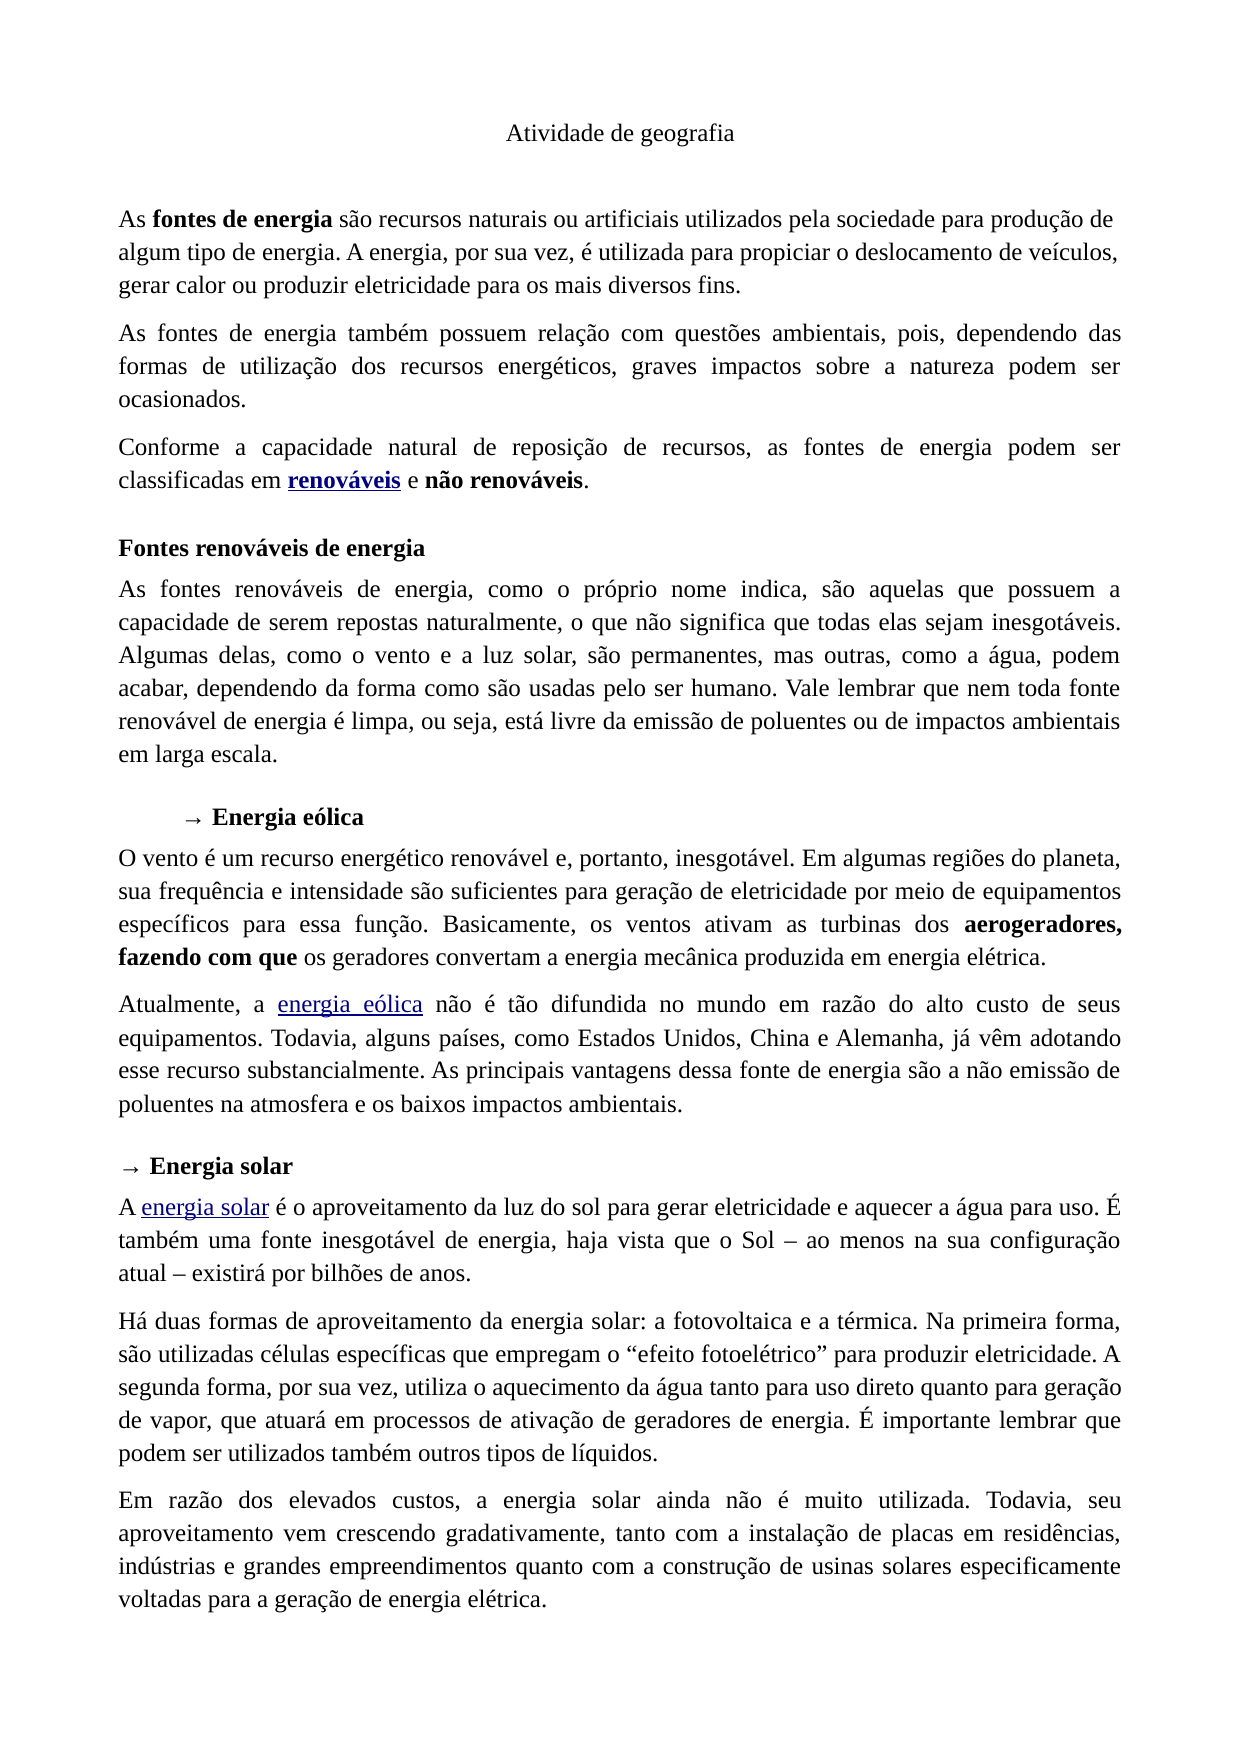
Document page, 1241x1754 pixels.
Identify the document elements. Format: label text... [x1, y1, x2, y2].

text As fontes renováveis de energia, como o próprio nome indica, são aquelas que possuem a capacidade de serem repostas naturalmente, o que não significa que todas elas sejam inesgotáveis. Algumas delas, como o vento e a luz solar, são permanentes, mas outras, como a água, podem acabar, dependendo da forma como são usadas pelo ser humano. Vale lembrar que nem toda fonte renovável de energia é limpa, ou seja, está livre da emissão de poluentes ou de impactos ambientais em larga escala. [118, 574, 1122, 768]
text Conforme a capacidade natural de reposição de recursos, as fontes de energia podem ser classificadas em renováveis e não renováveis. [118, 432, 1122, 493]
text Atividade de geografia [118, 118, 1122, 147]
text Há duas formas de aproveitamento da energia solar: a fotovoltaica e a térmica. Na primeira forma, são utilizadas células específicas que empregam o “efeito fotoelétrico” para produzir eletricidade. A segunda forma, por sua vez, utiliza o aquecimento da água tanto para uso direto quanto para geração de vapor, que atuará em processos de ativação de geradores de energia. É importante lembrar que podem ser utilizados também outros tipos de líquidos. [118, 1306, 1122, 1467]
text As fontes de energia também possuem relação com questões ambientais, pois, dependendo das formas de utilização dos recursos energéticos, graves impactos sobre a natureza podem ser ocasionados. [118, 318, 1122, 413]
text A energia solar é o aproveitamento da luz do sol para gerar eletricidade e aquecer a água para uso. É também uma fonte inesgotável de energia, haja vista que o Sol – ao menos na sua configuração atual – existirá por bilhões de anos. [118, 1192, 1122, 1287]
text Em razão dos elevados custos, a energia solar ainda não é muito utilizada. Todavia, seu aproveitamento vem crescendo gradativamente, tanto com a instalação de placas em residências, indústrias e grandes empreendimentos quanto com a construção de usinas solares especificamente voltadas para a geração de energia elétrica. [118, 1485, 1122, 1613]
text O vento é um recurso energético renovável e, portanto, inesgotável. Em algumas regiões do planeta, sua frequência e intensidade são suficientes para geração de eletricidade por meio de equipamentos específicos para essa função. Basicamente, os ventos ativam as turbinas dos aerogeradores, fazendo com que os geradores convertam a energia mecânica produzida em energia elétrica. [118, 843, 1122, 971]
text Atualmente, a energia eólica não é tão difundida no mundo em razão do alto custo de seus equipamentos. Todavia, alguns países, como Estados Unidos, China e Alemanha, já vêm adotando esse recurso substancialmente. As principais vantagens dessa fonte de energia são a não emissão de poluentes na atmosfera e os baixos impactos ambientais. [118, 989, 1122, 1117]
subtitle → Energia eólica [181, 802, 1122, 830]
subtitle → Energia solar [118, 1151, 1122, 1179]
subtitle Fontes renováveis de energia [118, 533, 1122, 562]
text As fontes de energia são recursos naturais ou artificiais utilizados pela sociedade para produção de algum tipo de energia. A energia, por sua vez, é utilizada para propiciar o deslocamento de veículos, gerar calor ou produzir eletricidade para os mais diversos fins. [118, 204, 1122, 299]
